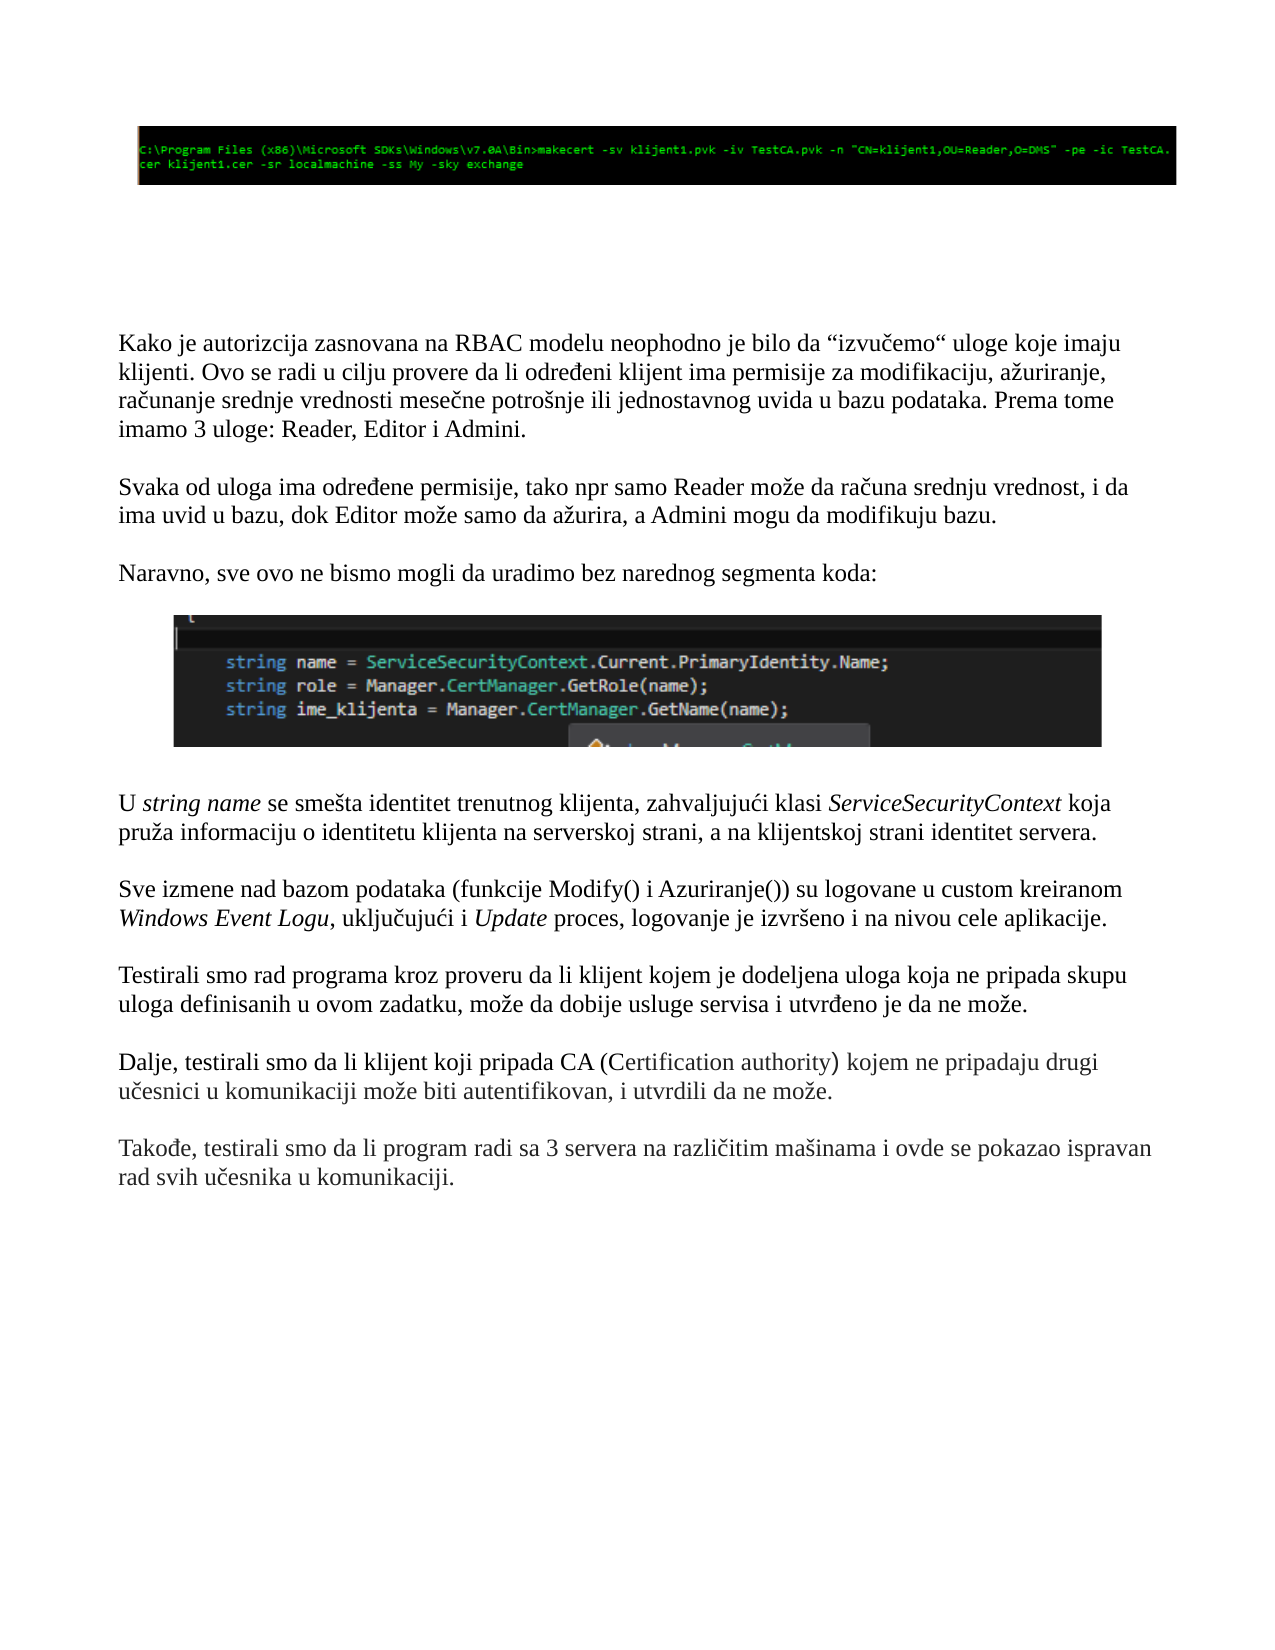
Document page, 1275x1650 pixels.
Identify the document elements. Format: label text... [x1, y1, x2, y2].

text Sve izmene nad bazom podataka (funkcije Modify() i Azuriranje()) su logovane u custom kreiranom Windows Event Logu, uključujući i Update proces, logovanje je izvršeno i na nivou cele aplikacije. [118, 874, 1157, 932]
picture [137, 126, 1177, 185]
picture [173, 615, 1102, 747]
text Naravno, sve ovo ne bismo mogli da uradimo bez narednog segmenta koda: [118, 558, 1157, 587]
text Kako je autorizcija zasnovana na RBAC modelu neophodno je bilo da “izvučemo“ uloge koje imaju klijenti. Ovo se radi u cilju provere da li određeni klijent ima permisije za modifikaciju, ažuriranje, računanje srednje vrednosti mesečne potrošnje ili jednostavnog uvida u bazu podataka. Prema tome imamo 3 uloge: Reader, Editor i Admini. [118, 328, 1157, 443]
text Testirali smo rad programa kroz proveru da li klijent kojem je dodeljena uloga koja ne pripada skupu uloga definisanih u ovom zadatku, može da dobije usluge servisa i utvrđeno je da ne može. [118, 961, 1157, 1018]
text Svaka od uloga ima određene permisije, tako npr samo Reader može da računa srednju vrednost, i da ima uvid u bazu, dok Editor može samo da ažurira, a Admini mogu da modifikuju bazu. [118, 472, 1157, 529]
text U string name se smešta identitet trenutnog klijenta, zahvaljujući klasi ServiceSecurityContext koja pruža informaciju o identitetu klijenta na serverskoj strani, a na klijentskoj strani identitet servera. [118, 788, 1157, 846]
text Takođe, testirali smo da li program radi sa 3 servera na različitim mašinama i ovde se pokazao ispravan rad svih učesnika u komunikaciji. [118, 1133, 1157, 1191]
text Dalje, testirali smo da li klijent koji pripada CA (Certification authority) kojem ne pripadaju drugi učesnici u komunikaciji može biti autentifikovan, i utvrdili da ne može. [118, 1047, 1157, 1104]
